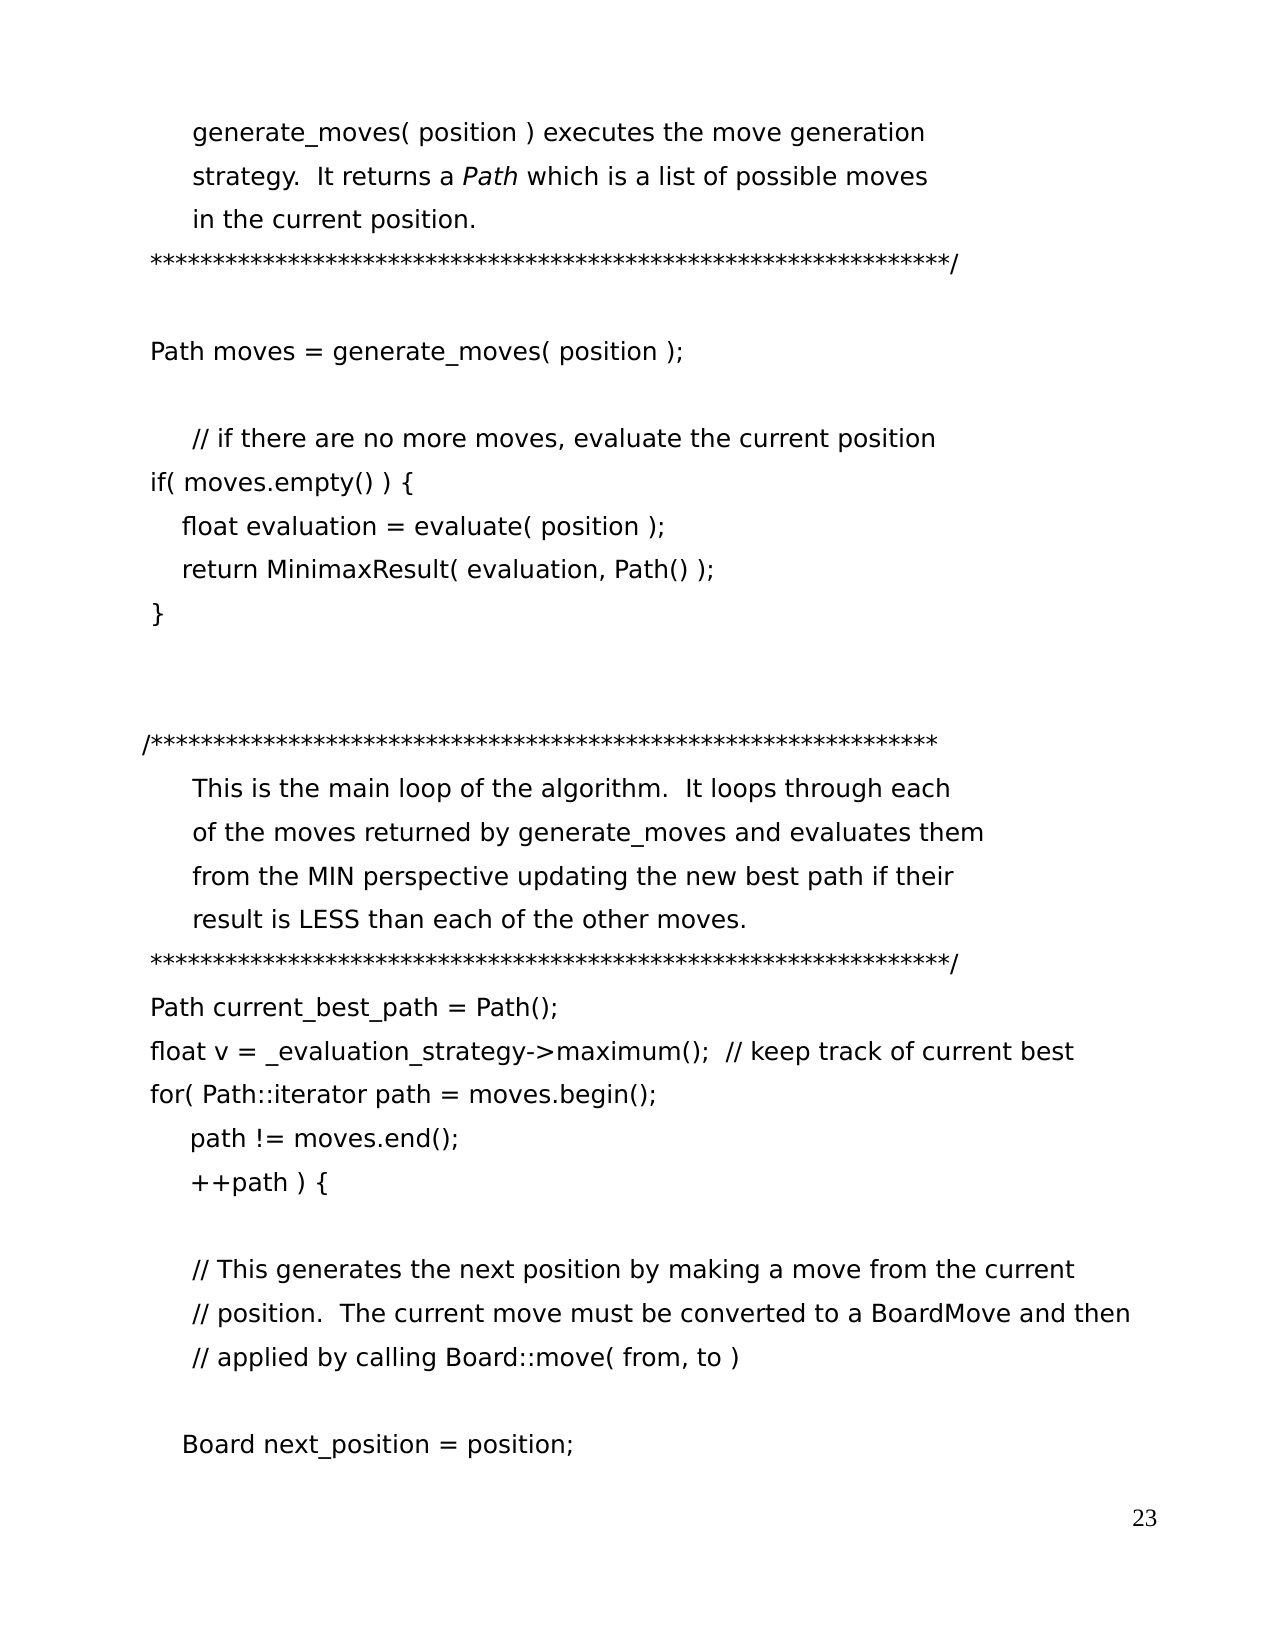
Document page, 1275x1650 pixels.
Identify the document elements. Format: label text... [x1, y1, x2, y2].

text float v = _evaluation_strategy->maximum(); // keep track of current best [118, 1037, 1157, 1066]
text from the MIN perspective updating the new best path if their [118, 862, 1157, 891]
text if( moves.empty() ) { [118, 468, 1157, 497]
text ****************************************************************/ [118, 249, 1157, 278]
text result is LESS than each of the other moves. [118, 906, 1157, 935]
text // if there are no more moves, evaluate the current position [118, 424, 1157, 453]
text in the current position. [118, 206, 1157, 235]
text } [118, 599, 1157, 628]
text This is the main loop of the algorithm. It loops through each [118, 774, 1157, 803]
text path != moves.end(); [118, 1124, 1157, 1153]
text ++path ) { [118, 1168, 1157, 1197]
text /*************************************************************** [118, 731, 1157, 760]
text // position. The current move must be converted to a BoardMove and then [118, 1299, 1157, 1328]
text Path moves = generate_moves( position ); [118, 337, 1157, 366]
text return MinimaxResult( evaluation, Path() ); [118, 556, 1157, 585]
text of the moves returned by generate_moves and evaluates them [118, 818, 1157, 847]
text strategy. It returns a Path which is a list of possible moves [118, 162, 1157, 191]
text Board next_position = position; [118, 1431, 1157, 1460]
text float evaluation = evaluate( position ); [118, 512, 1157, 541]
text for( Path::iterator path = moves.begin(); [118, 1081, 1157, 1110]
text // This generates the next position by making a move from the current [118, 1256, 1157, 1285]
text generate_moves( position ) executes the move generation [118, 118, 1157, 147]
text ****************************************************************/ [118, 949, 1157, 978]
text // applied by calling Board::move( from, to ) [118, 1343, 1157, 1372]
text Path current_best_path = Path(); [118, 993, 1157, 1022]
